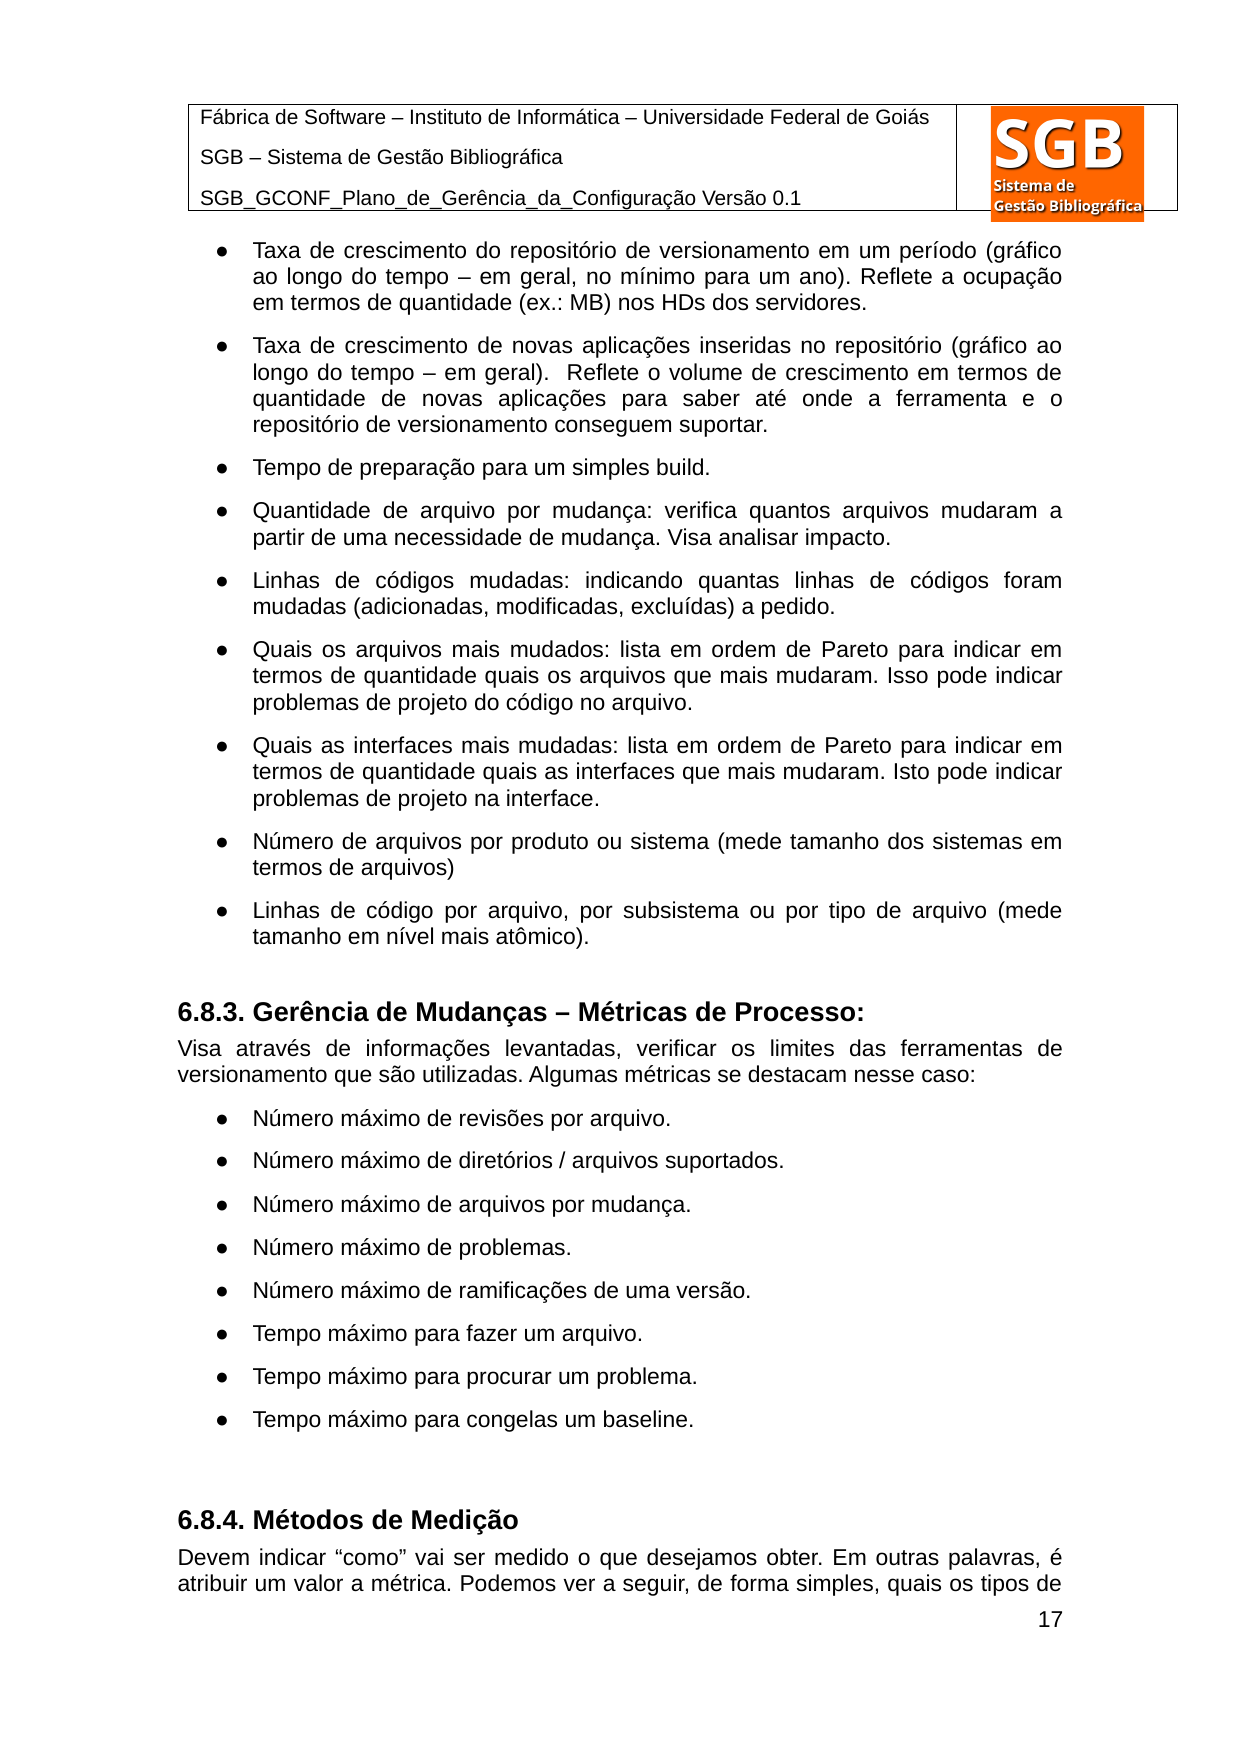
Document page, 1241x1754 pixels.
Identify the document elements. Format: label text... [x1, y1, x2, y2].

list Número máximo de problemas. [215, 1233, 1063, 1260]
list Quantidade de arquivo por mudança: verifica quantos arquivos mudaram a partir de uma necessidade de mudança. Visa analisar impacto. [215, 497, 1063, 550]
list Número máximo de revisões por arquivo. [215, 1104, 1063, 1131]
subtitle 6.8.3. Gerência de Mudanças – Métricas de Processo: [177, 996, 1063, 1027]
list Taxa de crescimento de novas aplicações inseridas no repositório (gráfico ao longo do tempo – em geral). Reflete o volume de crescimento em termos de quantidade de novas aplicações para saber até onde a ferramenta e o repositório de versionamento conseguem suportar. [215, 332, 1063, 438]
list Quais os arquivos mais mudados: lista em ordem de Pareto para indicar em termos de quantidade quais os arquivos que mais mudaram. Isso pode indicar problemas de projeto do código no arquivo. [215, 636, 1063, 715]
text Devem indicar “como” vai ser medido o que desejamos obter. Em outras palavras, é atribuir um valor a métrica. Podemos ver a seguir, de forma simples, quais os tipos de [177, 1544, 1063, 1596]
list Tempo máximo para procurar um problema. [215, 1363, 1063, 1389]
list Tempo de preparação para um simples build. [215, 454, 1063, 481]
list Número máximo de ramificações de uma versão. [215, 1277, 1063, 1303]
list Quais as interfaces mais mudadas: lista em ordem de Pareto para indicar em termos de quantidade quais as interfaces que mais mudaram. Isto pode indicar problemas de projeto na interface. [215, 732, 1063, 811]
list Linhas de códigos mudadas: indicando quantas linhas de códigos foram mudadas (adicionadas, modificadas, excluídas) a pedido. [215, 567, 1063, 619]
list Número máximo de arquivos por mudança. [215, 1191, 1063, 1217]
list Tempo máximo para fazer um arquivo. [215, 1319, 1063, 1346]
list Número de arquivos por produto ou sistema (mede tamanho dos sistemas em termos de arquivos) [215, 828, 1063, 880]
text Visa através de informações levantadas, verificar os limites das ferramentas de versionamento que são utilizadas. Algumas métricas se destacam nesse caso: [177, 1035, 1063, 1088]
list Linhas de código por arquivo, por subsistema ou por tipo de arquivo (mede tamanho em nível mais atômico). [215, 897, 1063, 950]
list Tempo máximo para congelas um baseline. [215, 1406, 1063, 1432]
subtitle 6.8.4. Métodos de Medição [177, 1504, 1063, 1535]
list Número máximo de diretórios / arquivos suportados. [215, 1147, 1063, 1174]
list Taxa de crescimento do repositório de versionamento em um período (gráfico ao longo do tempo – em geral, no mínimo para um ano). Reflete a ocupação em termos de quantidade (ex.: MB) nos HDs dos servidores. [215, 237, 1063, 316]
